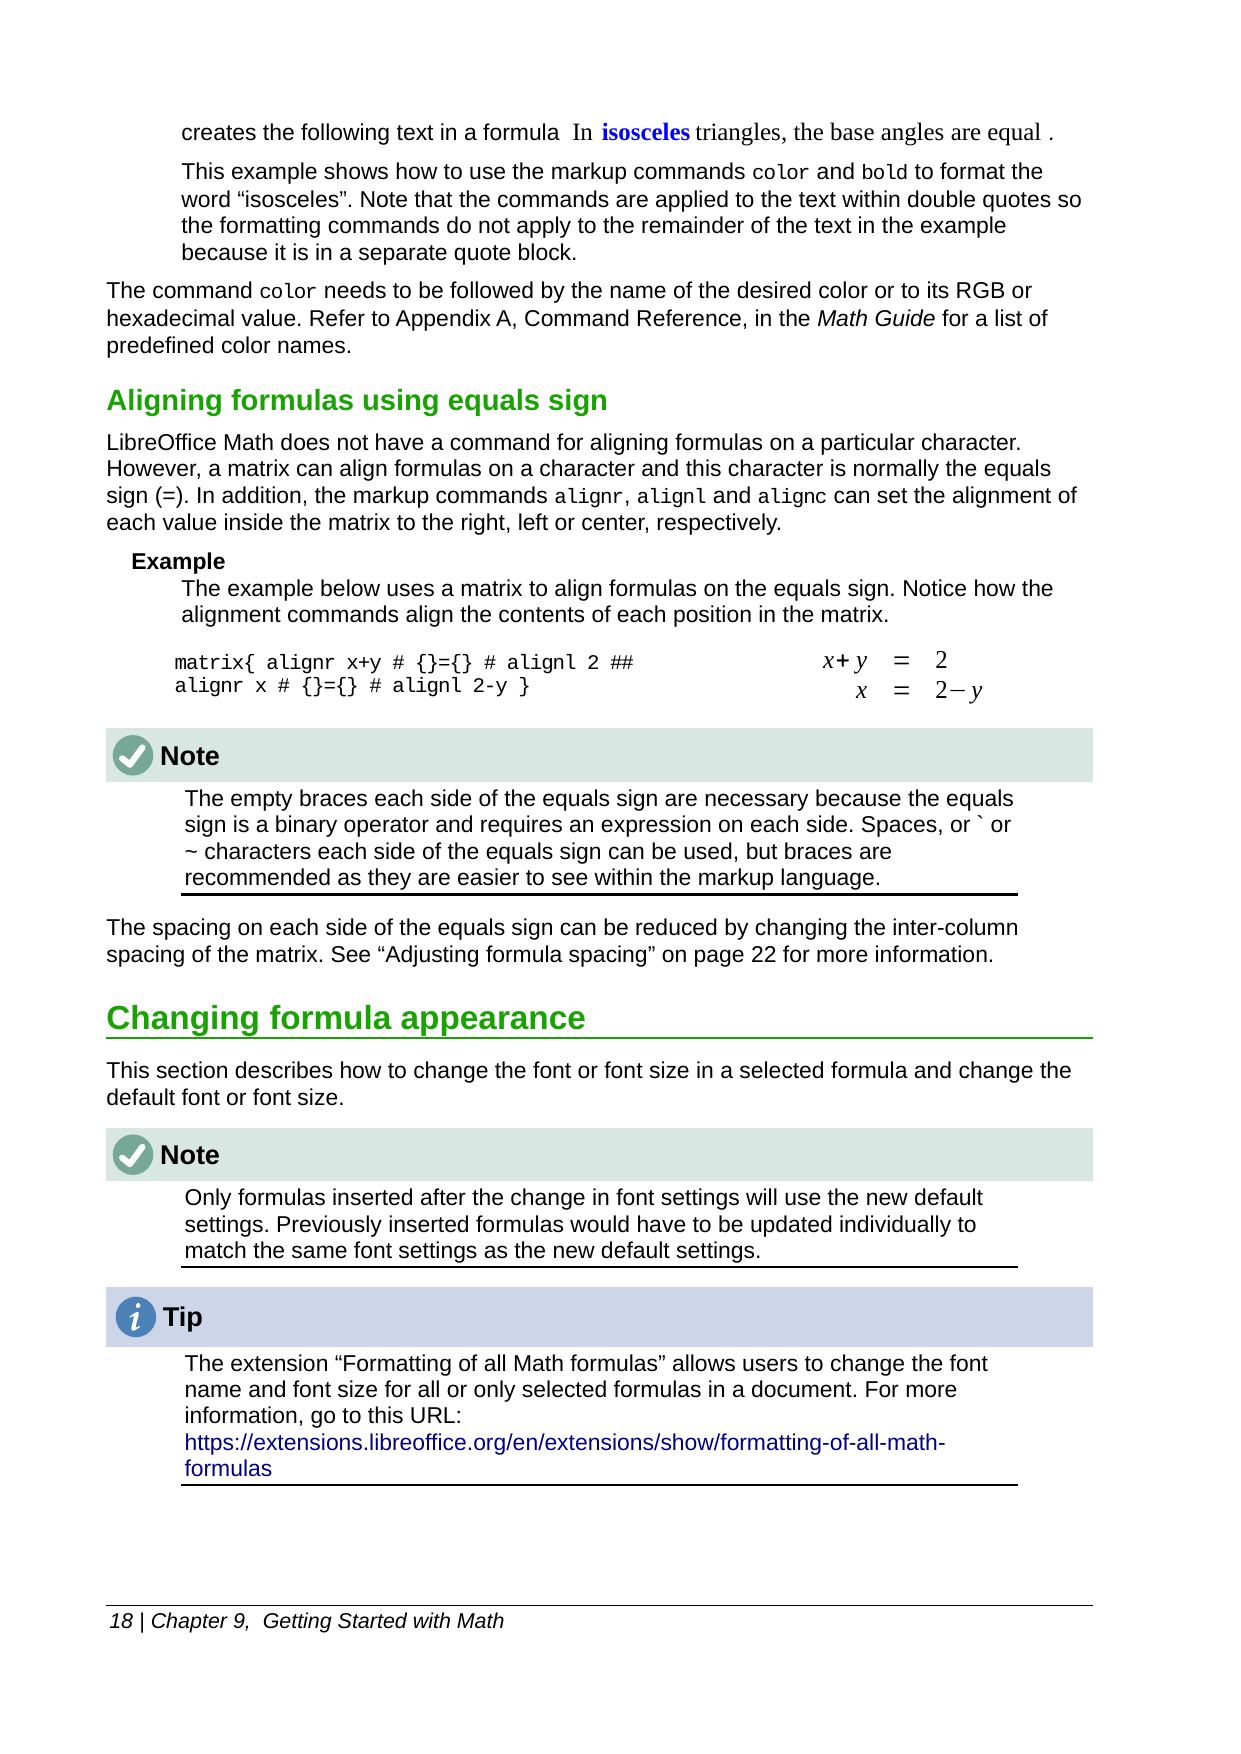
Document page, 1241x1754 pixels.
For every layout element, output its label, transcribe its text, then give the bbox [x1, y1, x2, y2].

text The spacing on each side of the equals sign can be reduced by changing the inter-column spacing of the matrix. See “Adjusting formula spacing” on page 22 for more information. [106, 914, 1093, 967]
table_header matrix{ alignr x+y # {}={} # alignl 2 ## alignr x # {}={} # alignl 2-y } [163, 640, 721, 711]
table_header [791, 640, 1036, 711]
text Example [131, 548, 1093, 574]
text The example below uses a matrix to align formulas on the equals sign. Notice how the alignment commands align the contents of each position in the matrix. [181, 574, 1093, 627]
text The command color needs to be followed by the name of the desired color or to its RGB or hexadecimal value. Refer to Appendix A, Command Reference, in the Math Guide for a list of predefined color names. [106, 277, 1093, 358]
subtitle Changing formula appearance [106, 998, 1093, 1037]
text The extension “Formatting of all Math formulas” allows users to change the font name and font size for all or only selected formulas in a document. For more information, go to this URL: https://extensions.libreoffice.org/en/extensions/show/formatting-of-all-math-formulas [181, 1347, 1018, 1484]
text This example shows how to use the markup commands color and bold to format the word “isosceles”. Note that the commands are applied to the text within double quotes so the formatting commands do not apply to the remainder of the text in the example because it is in a separate quote block. [181, 158, 1093, 265]
subtitle Note [106, 728, 1093, 782]
subtitle Aligning formulas using equals sign [106, 383, 1093, 416]
text LibreOffice Math does not have a command for aligning formulas on a particular character. However, a matrix can align formulas on a character and this character is normally the equals sign (=). In addition, the markup commands alignr, alignl and alignc can set the alignment of each value inside the matrix to the right, left or center, respectively. [106, 429, 1093, 536]
text This section describes how to change the font or font size in a selected formula and change the default font or font size. [106, 1057, 1093, 1110]
subtitle Tip [106, 1287, 1093, 1347]
table_header [721, 640, 791, 711]
subtitle Note [106, 1128, 1093, 1181]
text Only formulas inserted after the change in font settings will use the new default settings. Previously inserted formulas would have to be updated individually to match the same font settings as the new default settings. [181, 1181, 1018, 1266]
text The empty braces each side of the equals sign are necessary because the equals sign is a binary operator and requires an expression on each side. Spaces, or ` or ~ characters each side of the equals sign can be used, but braces are recommended as they are easier to see within the markup language. [181, 782, 1018, 893]
text creates the following text in a formula . [181, 118, 1093, 146]
